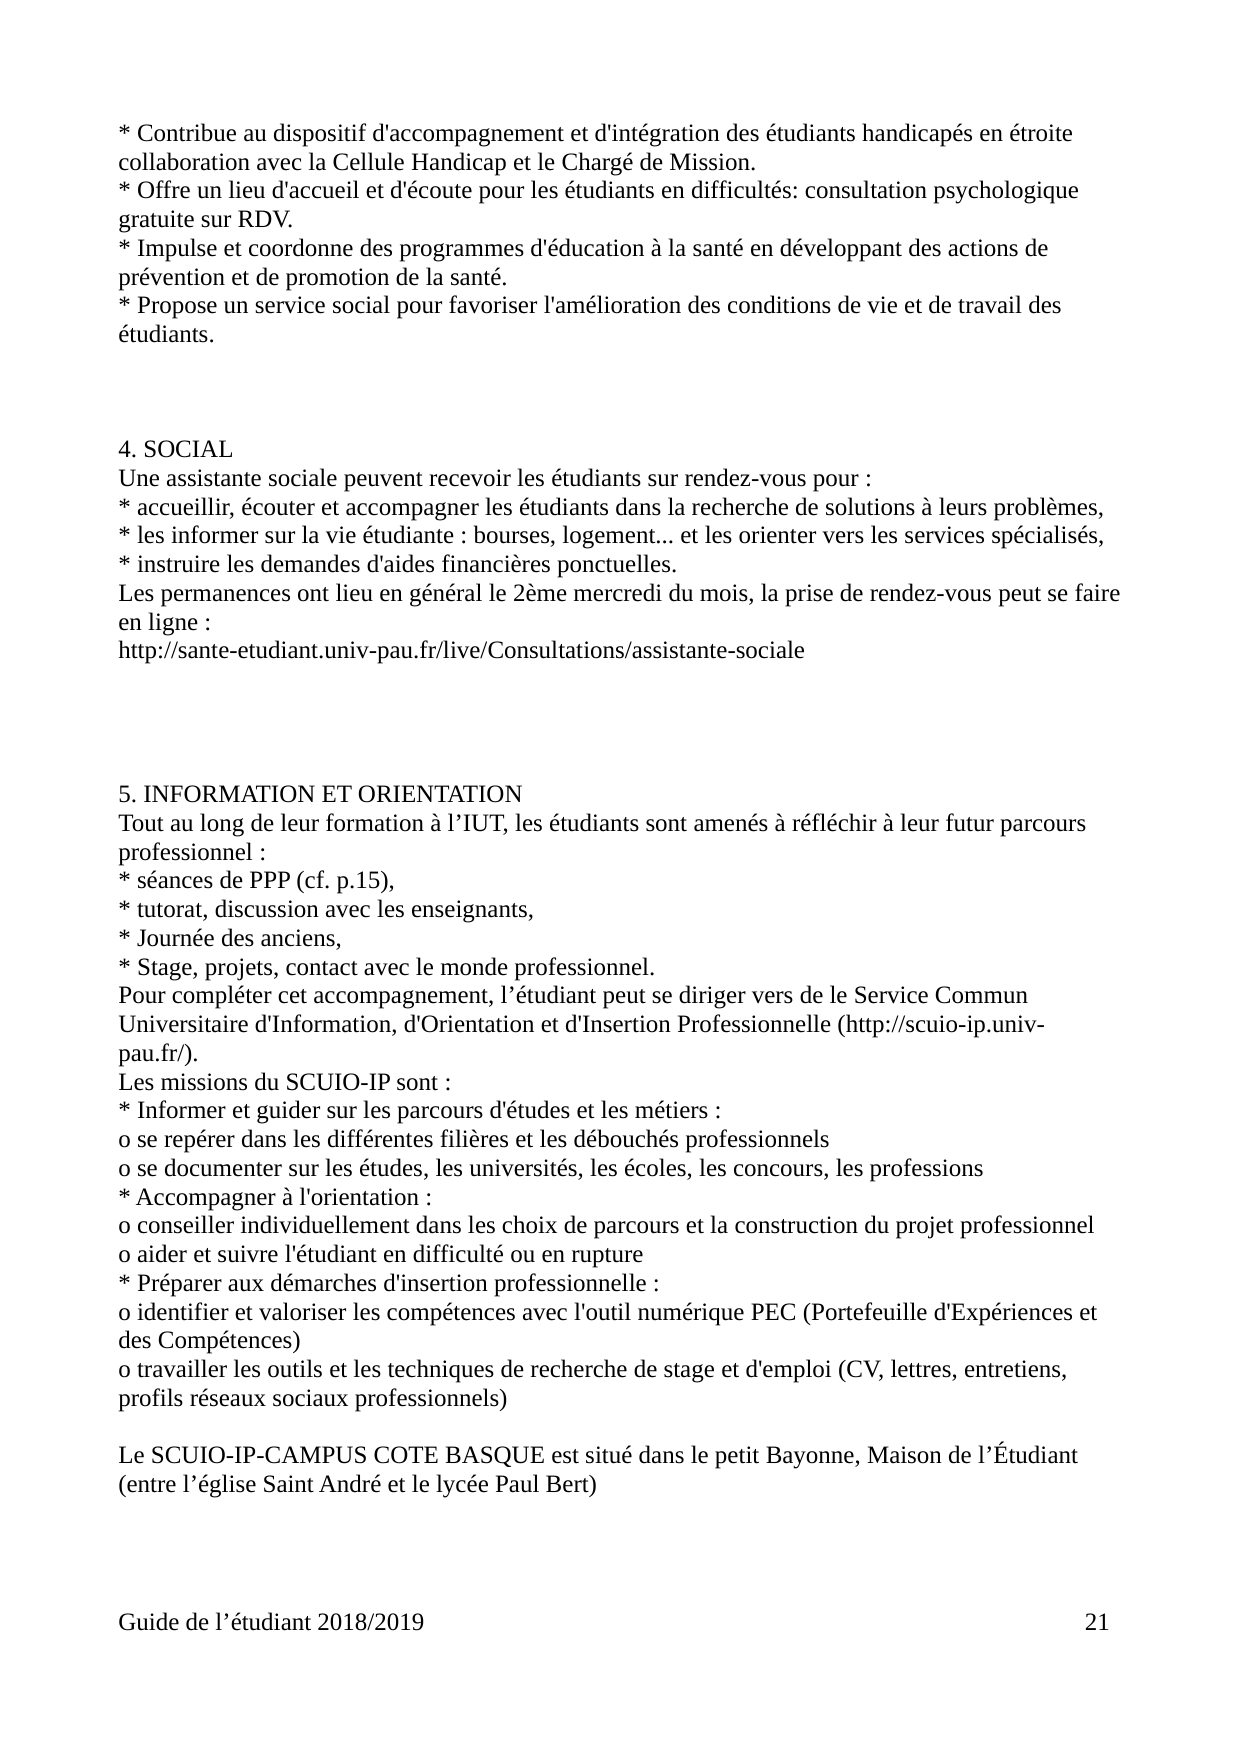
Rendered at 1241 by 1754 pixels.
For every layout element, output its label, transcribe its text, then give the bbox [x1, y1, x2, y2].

text 5. INFORMATION ET ORIENTATION [118, 779, 1122, 808]
text * tutorat, discussion avec les enseignants, [118, 894, 1122, 923]
text * accueillir, écouter et accompagner les étudiants dans la recherche de solutions à leurs problèmes, [118, 492, 1122, 521]
text * séances de PPP (cf. p.15), [118, 866, 1122, 894]
text * Informer et guider sur les parcours d'études et les métiers : [118, 1096, 1122, 1124]
text * Propose un service social pour favoriser l'amélioration des conditions de vie et de travail des étudiants. [118, 291, 1122, 348]
text o travailler les outils et les techniques de recherche de stage et d'emploi (CV, lettres, entretiens, profils réseaux sociaux professionnels) [118, 1354, 1122, 1412]
text * les informer sur la vie étudiante : bourses, logement... et les orienter vers les services spécialisés, [118, 521, 1122, 549]
text * Journée des anciens, [118, 923, 1122, 952]
text Les permanences ont lieu en général le 2ème mercredi du mois, la prise de rendez-vous peut se faire en ligne : [118, 578, 1122, 636]
text * Offre un lieu d'accueil et d'écoute pour les étudiants en difficultés: consultation psychologique gratuite sur RDV. [118, 176, 1122, 233]
text * Stage, projets, contact avec le monde professionnel. [118, 952, 1122, 981]
text Les missions du SCUIO-IP sont : [118, 1067, 1122, 1096]
text * Contribue au dispositif d'accompagnement et d'intégration des étudiants handicapés en étroite collaboration avec la Cellule Handicap et le Chargé de Mission. [118, 118, 1122, 176]
text 4. SOCIAL [118, 434, 1122, 463]
text * Accompagner à l'orientation : [118, 1182, 1122, 1211]
text Une assistante sociale peuvent recevoir les étudiants sur rendez-vous pour : [118, 463, 1122, 492]
text * instruire les demandes d'aides financières ponctuelles. [118, 549, 1122, 578]
text Pour compléter cet accompagnement, l’étudiant peut se diriger vers de le Service Commun Universitaire d'Information, d'Orientation et d'Insertion Professionnelle (http://scuio-ip.univ-pau.fr/). [118, 981, 1122, 1067]
text * Préparer aux démarches d'insertion professionnelle : [118, 1268, 1122, 1297]
text o se repérer dans les différentes filières et les débouchés professionnels [118, 1124, 1122, 1153]
text o conseiller individuellement dans les choix de parcours et la construction du projet professionnel [118, 1211, 1122, 1239]
text Le SCUIO-IP-CAMPUS COTE BASQUE est situé dans le petit Bayonne, Maison de l’Étudiant (entre l’église Saint André et le lycée Paul Bert) [118, 1441, 1122, 1498]
text o identifier et valoriser les compétences avec l'outil numérique PEC (Portefeuille d'Expériences et des Compétences) [118, 1297, 1122, 1354]
text Tout au long de leur formation à l’IUT, les étudiants sont amenés à réfléchir à leur futur parcours professionnel : [118, 808, 1122, 866]
text * Impulse et coordonne des programmes d'éducation à la santé en développant des actions de prévention et de promotion de la santé. [118, 233, 1122, 291]
text o se documenter sur les études, les universités, les écoles, les concours, les professions [118, 1153, 1122, 1182]
text o aider et suivre l'étudiant en difficulté ou en rupture [118, 1239, 1122, 1268]
text http://sante-etudiant.univ-pau.fr/live/Consultations/assistante-sociale [118, 636, 1122, 664]
